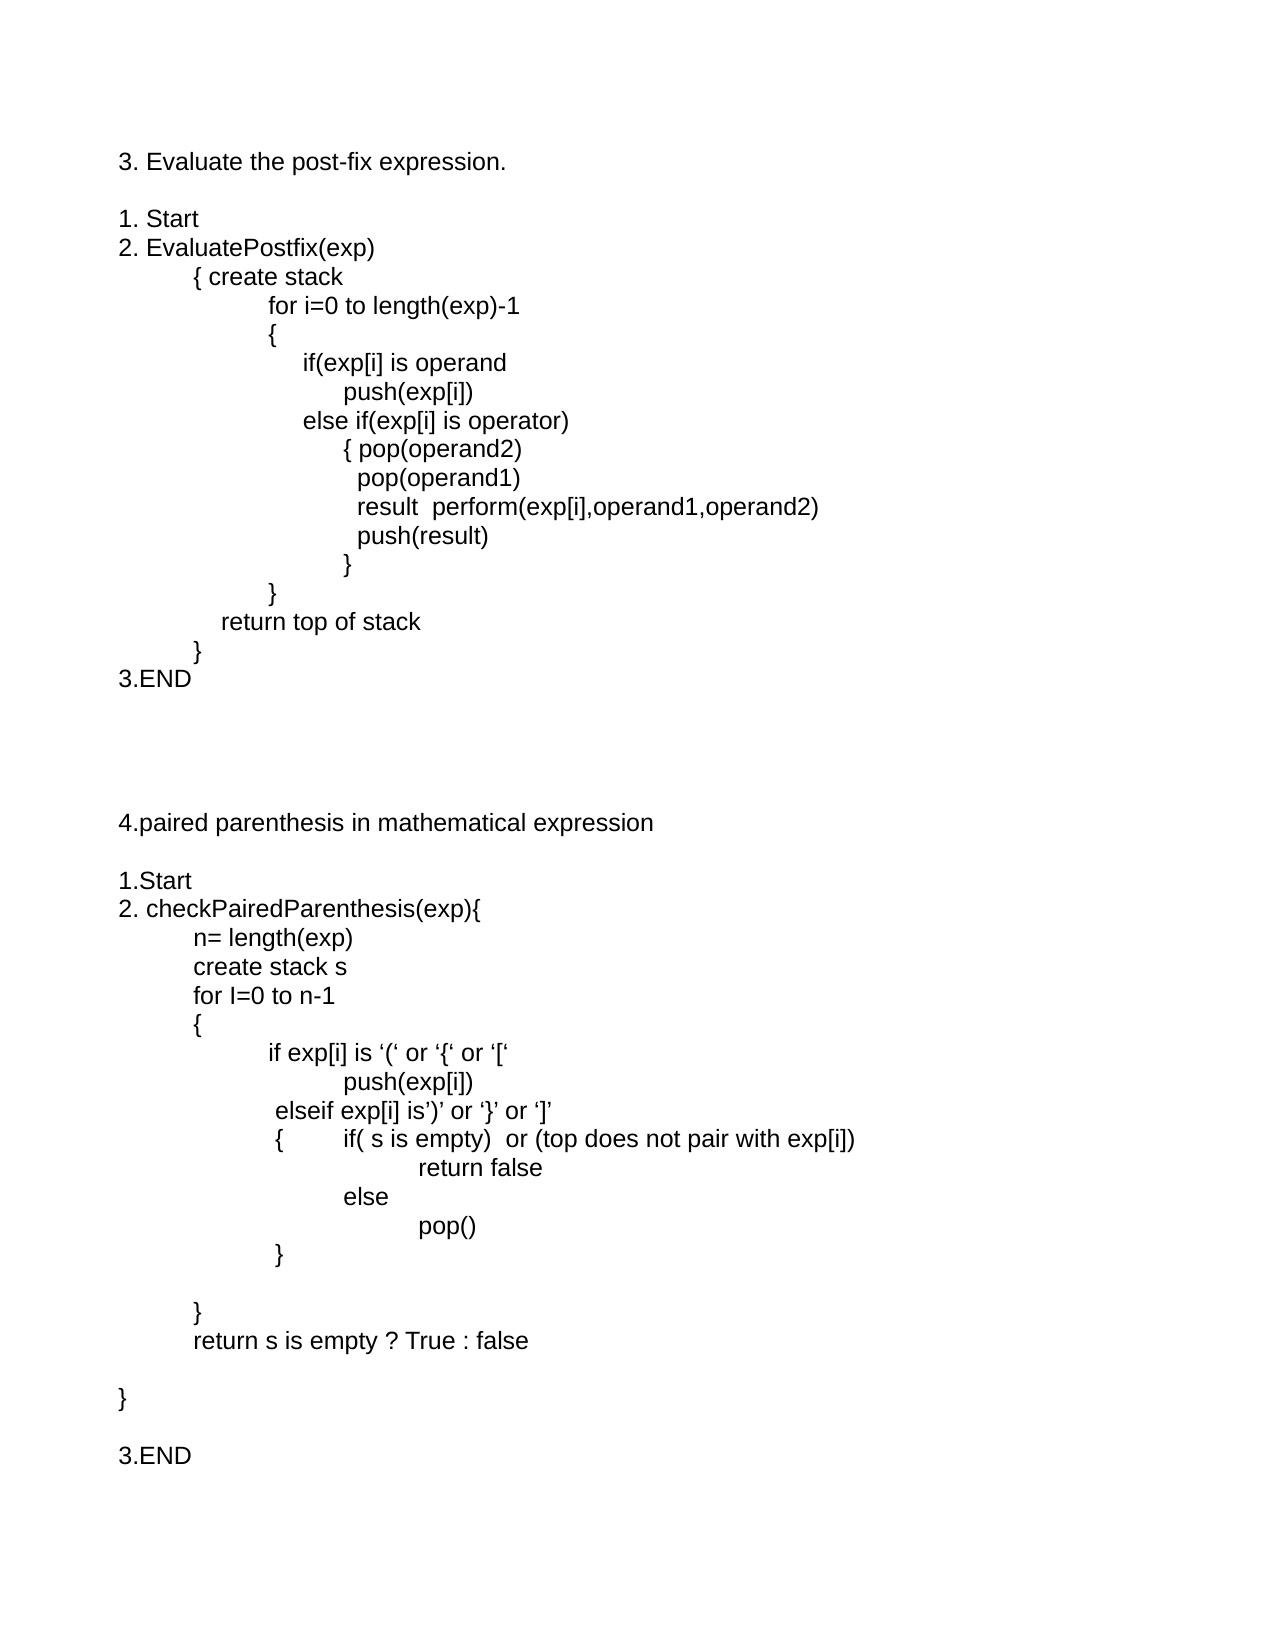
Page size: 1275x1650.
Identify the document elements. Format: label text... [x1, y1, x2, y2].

text { [118, 1009, 1157, 1038]
text } [118, 549, 1157, 578]
text 3.END [118, 664, 1157, 693]
text return top of stack [118, 607, 1157, 636]
text } [118, 578, 1157, 607]
text } [118, 1383, 1157, 1412]
text push(exp[i]) [118, 377, 1157, 406]
text push(result) [118, 521, 1157, 549]
text for i=0 to length(exp)-1 [118, 291, 1157, 319]
text return s is empty ? True : false [118, 1326, 1157, 1354]
text 1.Start [118, 866, 1157, 894]
text for I=0 to n-1 [118, 981, 1157, 1009]
text { [118, 319, 1157, 348]
text if exp[i] is ‘(‘ or ‘{‘ or ‘[‘ [118, 1038, 1157, 1067]
text pop(operand1) [118, 463, 1157, 492]
text else [118, 1182, 1157, 1211]
text { pop(operand2) [118, 434, 1157, 463]
text result perform(exp[i],operand1,operand2) [118, 492, 1157, 521]
text 4.paired parenthesis in mathematical expression [118, 808, 1157, 837]
text 3. Evaluate the post-fix expression. [118, 147, 1157, 176]
text push(exp[i]) [118, 1067, 1157, 1096]
text create stack s [118, 952, 1157, 981]
text 2. EvaluatePostfix(exp) [118, 233, 1157, 262]
text pop() [118, 1211, 1157, 1239]
text 2. checkPairedParenthesis(exp){ [118, 894, 1157, 923]
text n= length(exp) [118, 923, 1157, 952]
text } [118, 636, 1157, 664]
text 1. Start [118, 204, 1157, 233]
text { create stack [118, 262, 1157, 291]
text } [118, 1239, 1157, 1268]
text else if(exp[i] is operator) [118, 406, 1157, 434]
text return false [118, 1153, 1157, 1182]
text { if( s is empty) or (top does not pair with exp[i]) [118, 1124, 1157, 1153]
text elseif exp[i] is’)’ or ‘}’ or ‘]’ [118, 1096, 1157, 1124]
text } [118, 1297, 1157, 1326]
text 3.END [118, 1441, 1157, 1469]
text if(exp[i] is operand [118, 348, 1157, 377]
